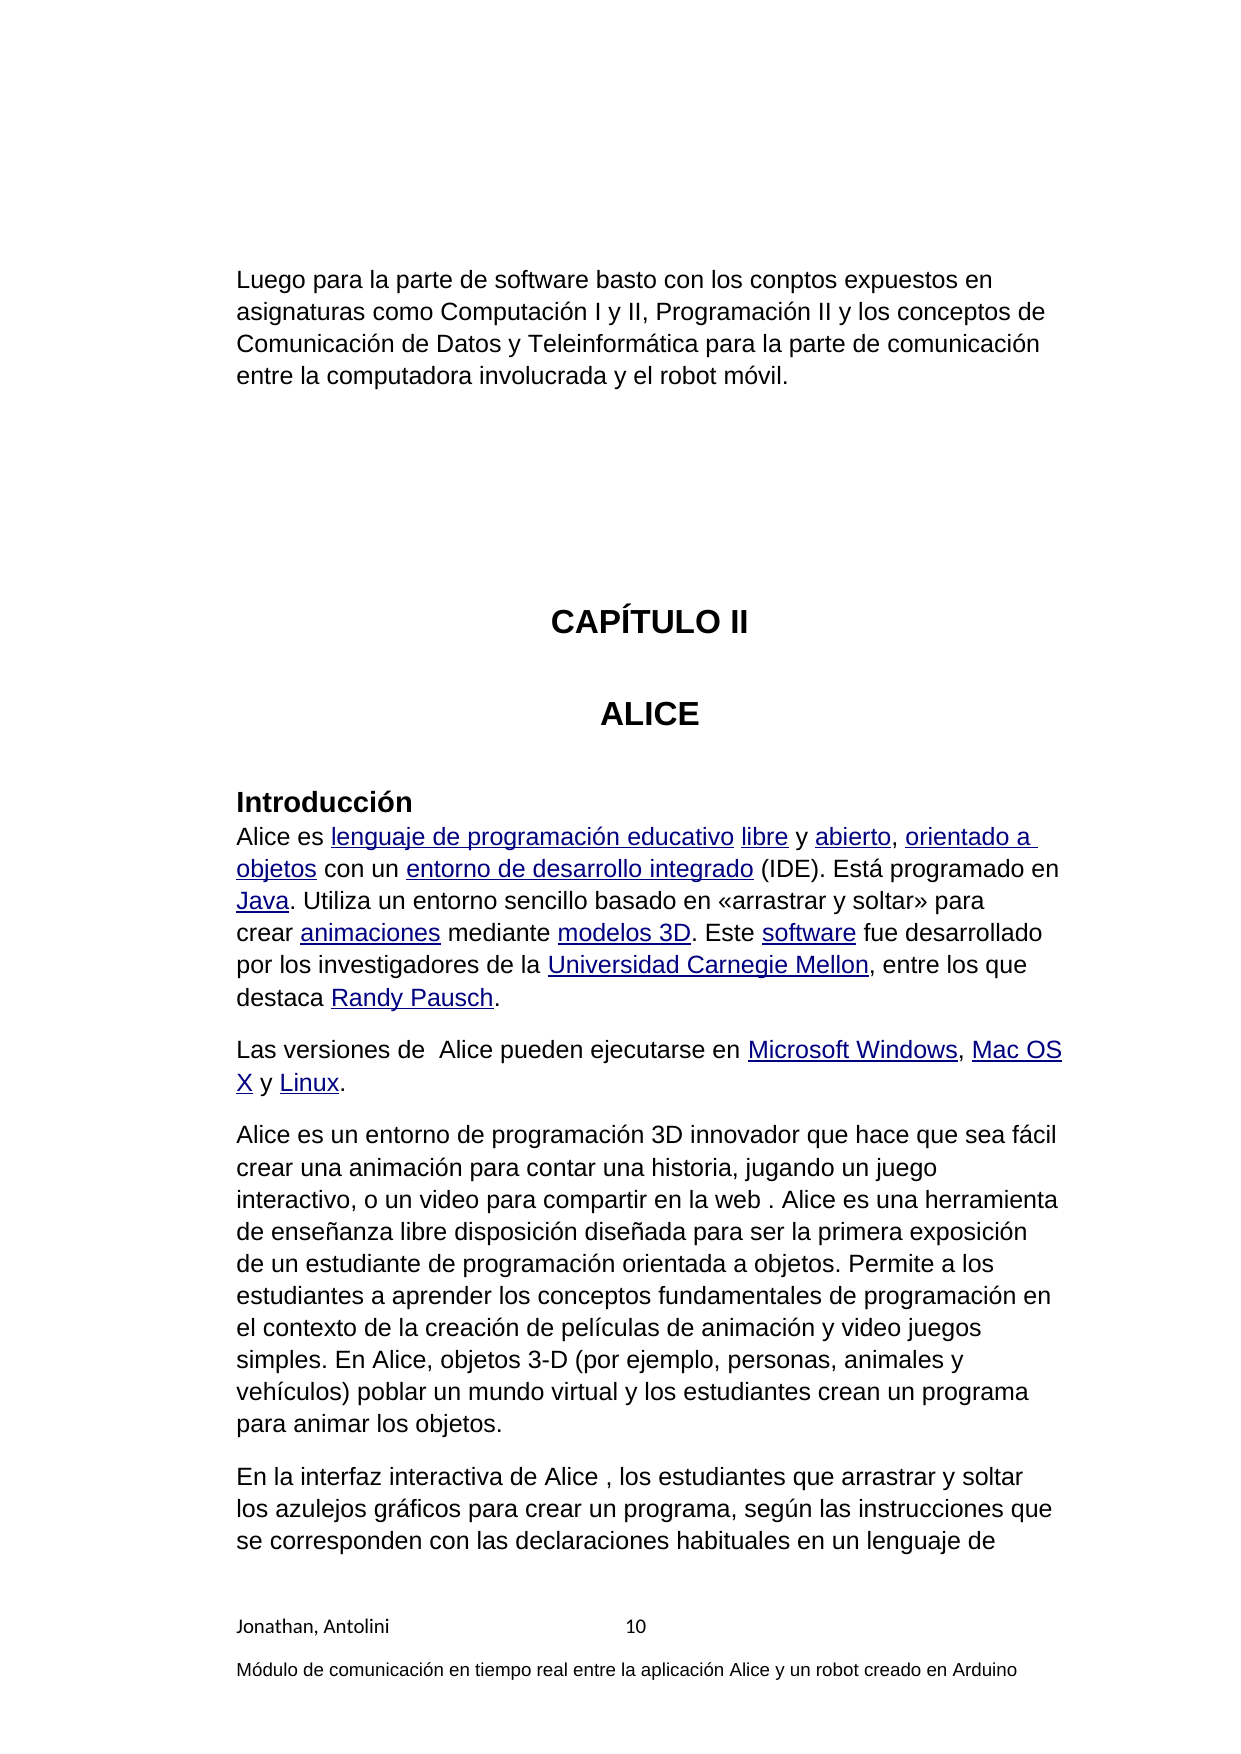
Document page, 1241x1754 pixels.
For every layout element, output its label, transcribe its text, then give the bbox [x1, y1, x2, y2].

subtitle CAPÍTULO II [236, 603, 1063, 640]
subtitle Introducción [236, 786, 1063, 818]
text Alice es un entorno de programación 3D innovador que hace que sea fácil crear una animación para contar una historia, jugando un juego interactivo, o un video para compartir en la web . Alice es una herramienta de enseñanza libre disposición diseñada para ser la primera exposición de un estudiante de programación orientada a objetos. Permite a los estudiantes a aprender los conceptos fundamentales de programación en el contexto de la creación de películas de animación y video juegos simples. En Alice, objetos 3-D (por ejemplo, personas, animales y vehículos) poblar un mundo virtual y los estudiantes crean un programa para animar los objetos. [236, 1121, 1063, 1438]
subtitle ALICE [236, 696, 1063, 733]
text Alice es lenguaje de programación educativo libre y abierto, orientado a objetos con un entorno de desarrollo integrado (IDE). Está programado en Java. Utiliza un entorno sencillo basado en «arrastrar y soltar» para crear animaciones mediante modelos 3D. Este software fue desarrollado por los investigadores de la Universidad Carnegie Mellon, entre los que destaca Randy Pausch. [236, 823, 1063, 1011]
text Las versiones de Alice pueden ejecutarse en Microsoft Windows, Mac OS X y Linux. [236, 1036, 1063, 1096]
text En la interfaz interactiva de Alice , los estudiantes que arrastrar y soltar los azulejos gráficos para crear un programa, según las instrucciones que se corresponden con las declaraciones habituales en un lenguaje de [236, 1463, 1063, 1555]
text Luego para la parte de software basto con los conptos expuestos en asignaturas como Computación I y II, Programación II y los conceptos de Comunicación de Datos y Teleinformática para la parte de comunicación entre la computadora involucrada y el robot móvil. [236, 266, 1063, 390]
